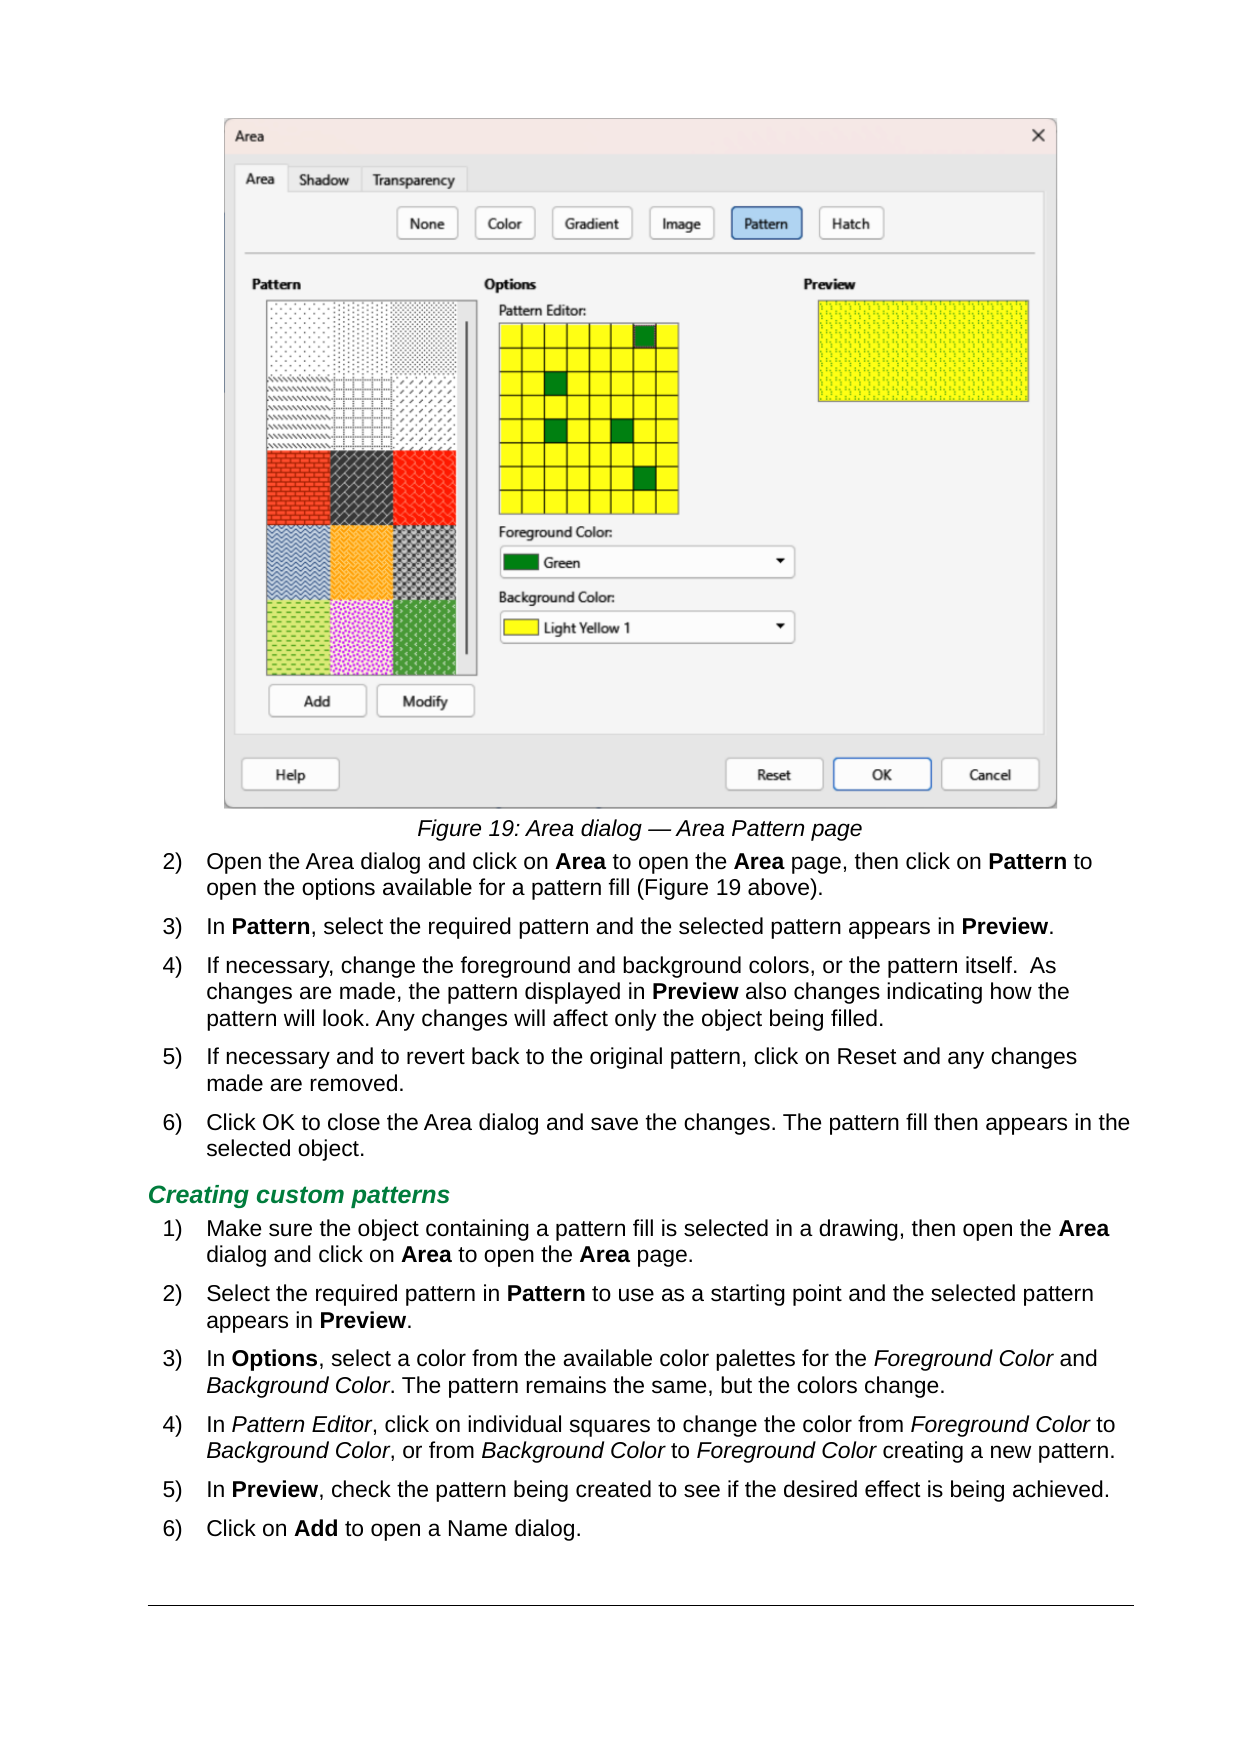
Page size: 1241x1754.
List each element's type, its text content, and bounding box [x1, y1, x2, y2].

list If necessary and to revert back to the original pattern, click on Reset and any changes made are removed. [162, 1043, 1134, 1096]
list Select the required pattern in Pattern to use as a starting point and the selected pattern appears in Preview. [162, 1280, 1134, 1333]
list If necessary, change the foreground and background colors, or the pattern itself. As changes are made, the pattern displayed in Preview also changes indicating how the pattern will look. Any changes will affect only the object being filled. [162, 952, 1134, 1031]
text Figure 19: Area dialog — Area Pattern page [224, 815, 1057, 841]
list In Options, select a color from the available color palettes for the Foreground Color and Background Color. The pattern remains the same, but the colors change. [162, 1345, 1134, 1398]
list In Pattern Editor, click on individual squares to change the color from Foreground Color to Background Color, or from Background Color to Foreground Color creating a new pattern. [162, 1411, 1134, 1463]
list Make sure the object containing a pattern fill is selected in a drawing, then open the Area dialog and click on Area to open the Area page. [162, 1215, 1134, 1268]
picture [224, 118, 1058, 809]
list Open the Area dialog and click on Area to open the Area page, then click on Pattern to open the options available for a pattern fill (Figure 19 above). [162, 848, 1134, 900]
list In Pattern, select the required pattern and the selected pattern appears in Preview. [162, 913, 1134, 939]
list Click on Add to open a Name dialog. [162, 1515, 1134, 1541]
list Click OK to close the Area dialog and save the changes. The pattern fill then appears in the selected object. [162, 1108, 1134, 1161]
list In Preview, check the pattern being created to see if the desired effect is being achieved. [162, 1476, 1134, 1502]
subtitle Creating custom patterns [148, 1180, 1134, 1209]
